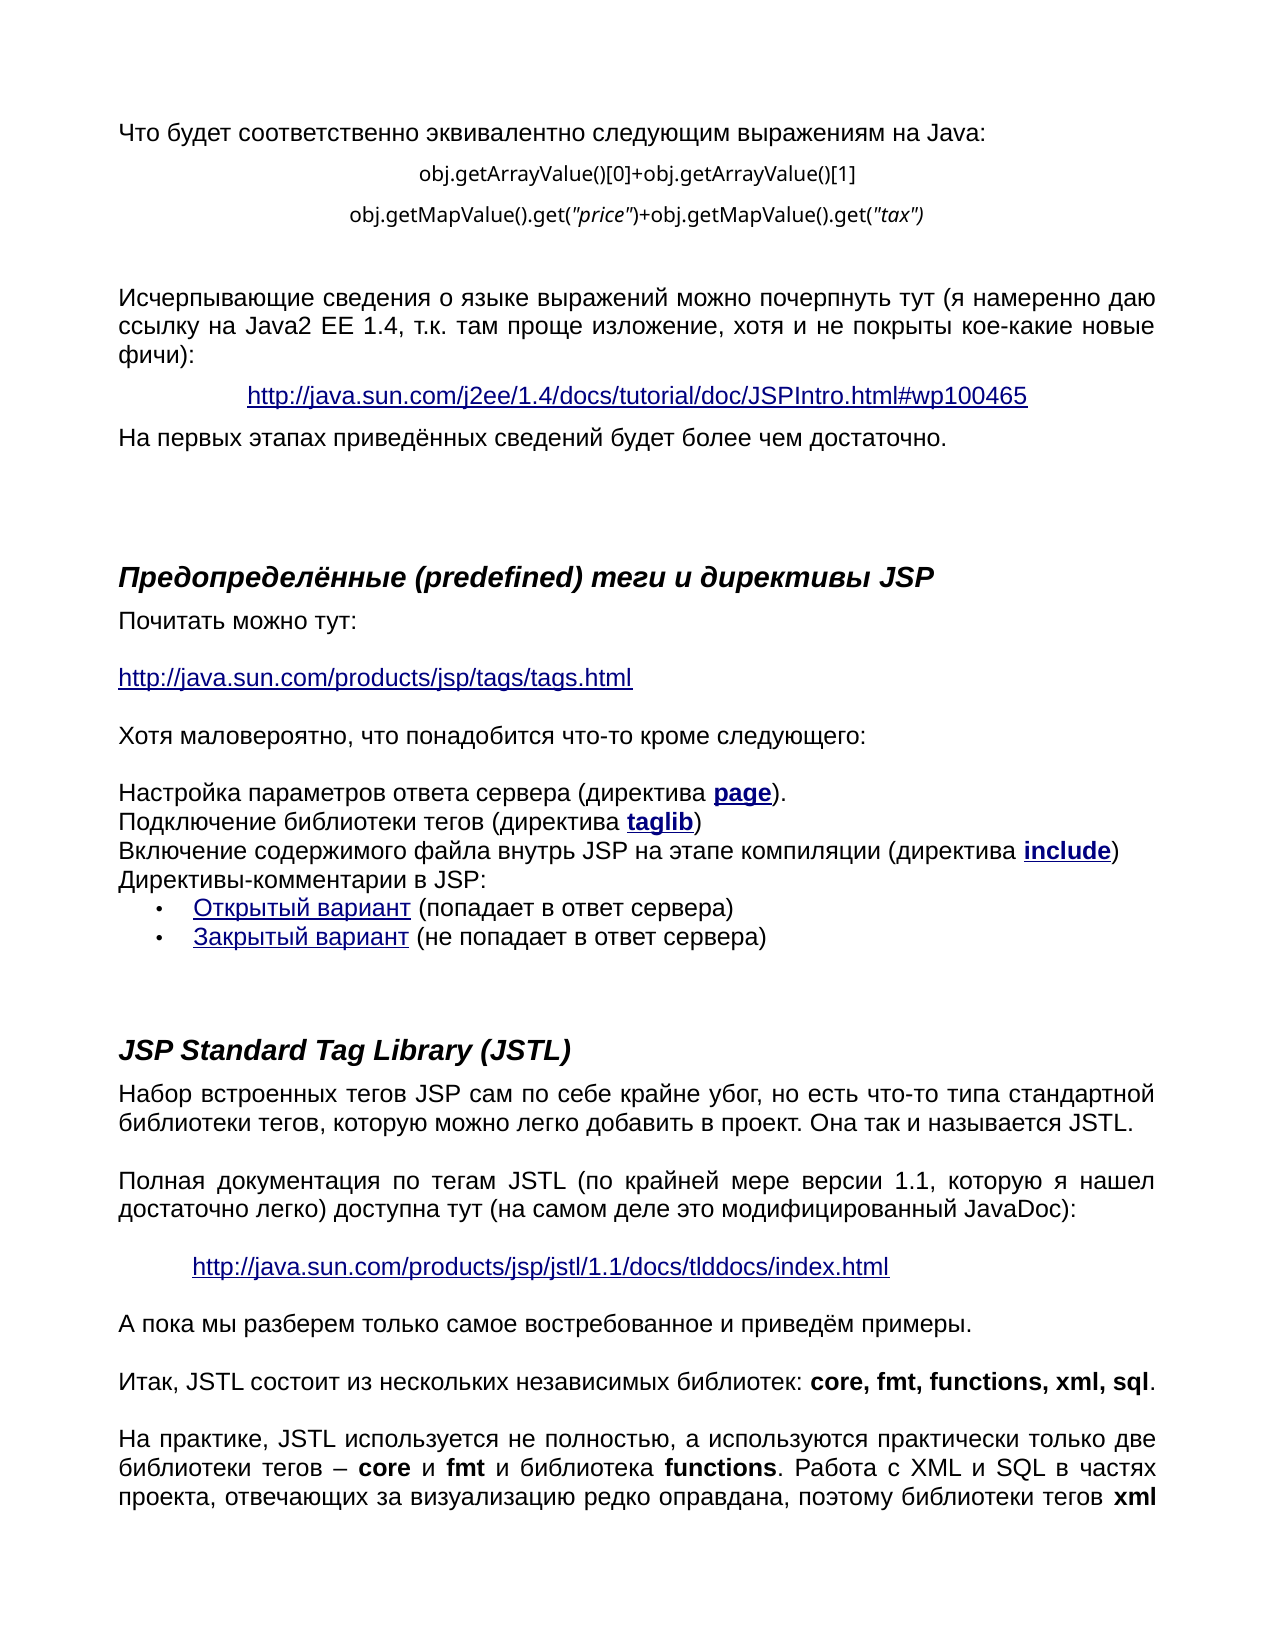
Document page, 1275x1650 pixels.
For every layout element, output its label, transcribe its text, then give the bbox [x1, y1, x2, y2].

text Почитать можно тут: [118, 606, 1157, 634]
subtitle JSP Standard Tag Library (JSTL) [118, 1033, 1157, 1067]
text Набор встроенных тегов JSP сам по себе крайне убог, но есть что-то типа стандартной библиотеки тегов, которую можно легко добавить в проект. Она так и называется JSTL. [118, 1079, 1157, 1137]
text Исчерпывающие сведения о языке выражений можно почерпнуть тут (я намеренно даю ссылку на Java2 EE 1.4, т.к. там проще изложение, хотя и не покрыты кое-какие новые фичи): [118, 282, 1157, 369]
text Настройка параметров ответа сервера (директива page). [118, 778, 1157, 807]
list Закрытый вариант (не попадает в ответ сервера) [156, 922, 1157, 951]
text obj.getArrayValue()[0]+obj.getArrayValue()[1] [118, 159, 1157, 188]
text Итак, JSTL состоит из нескольких независимых библиотек: core, fmt, functions, xml, sql. [118, 1367, 1157, 1396]
subtitle Предопределённые (predefined) теги и директивы JSP [118, 560, 1157, 593]
text Включение содержимого файла внутрь JSP на этапе компиляции (директива include) [118, 836, 1157, 864]
text Директивы-комментарии в JSP: [118, 864, 1157, 893]
text А пока мы разберем только самое востребованное и приведём примеры. [118, 1309, 1157, 1338]
text Хотя маловероятно, что понадобится что-то кроме следующего: [118, 721, 1157, 749]
text Подключение библиотеки тегов (директива taglib) [118, 807, 1157, 836]
text На первых этапах приведённых сведений будет более чем достаточно. [118, 422, 1157, 451]
text http://java.sun.com/products/jsp/tags/tags.html [118, 663, 1157, 692]
text http://java.sun.com/products/jsp/jstl/1.1/docs/tlddocs/index.html [118, 1252, 1157, 1281]
text obj.getMapValue().get("price")+obj.getMapValue().get("tax") [118, 200, 1157, 229]
text На практике, JSTL используется не полностью, а используются практически только две библиотеки тегов – core и fmt и библиотека functions. Работа с XML и SQL в частях проекта, отвечающих за визуализацию редко оправдана, поэтому библиотеки тегов xml [118, 1424, 1157, 1511]
text Полная документация по тегам JSTL (по крайней мере версии 1.1, которую я нашел достаточно легко) доступна тут (на самом деле это модифицированный JavaDoc): [118, 1166, 1157, 1223]
text Что будет соответственно эквивалентно следующим выражениям на Java: [118, 118, 1157, 147]
text http://java.sun.com/j2ee/1.4/docs/tutorial/doc/JSPIntro.html#wp100465 [118, 381, 1157, 410]
list Открытый вариант (попадает в ответ сервера) [156, 893, 1157, 922]
